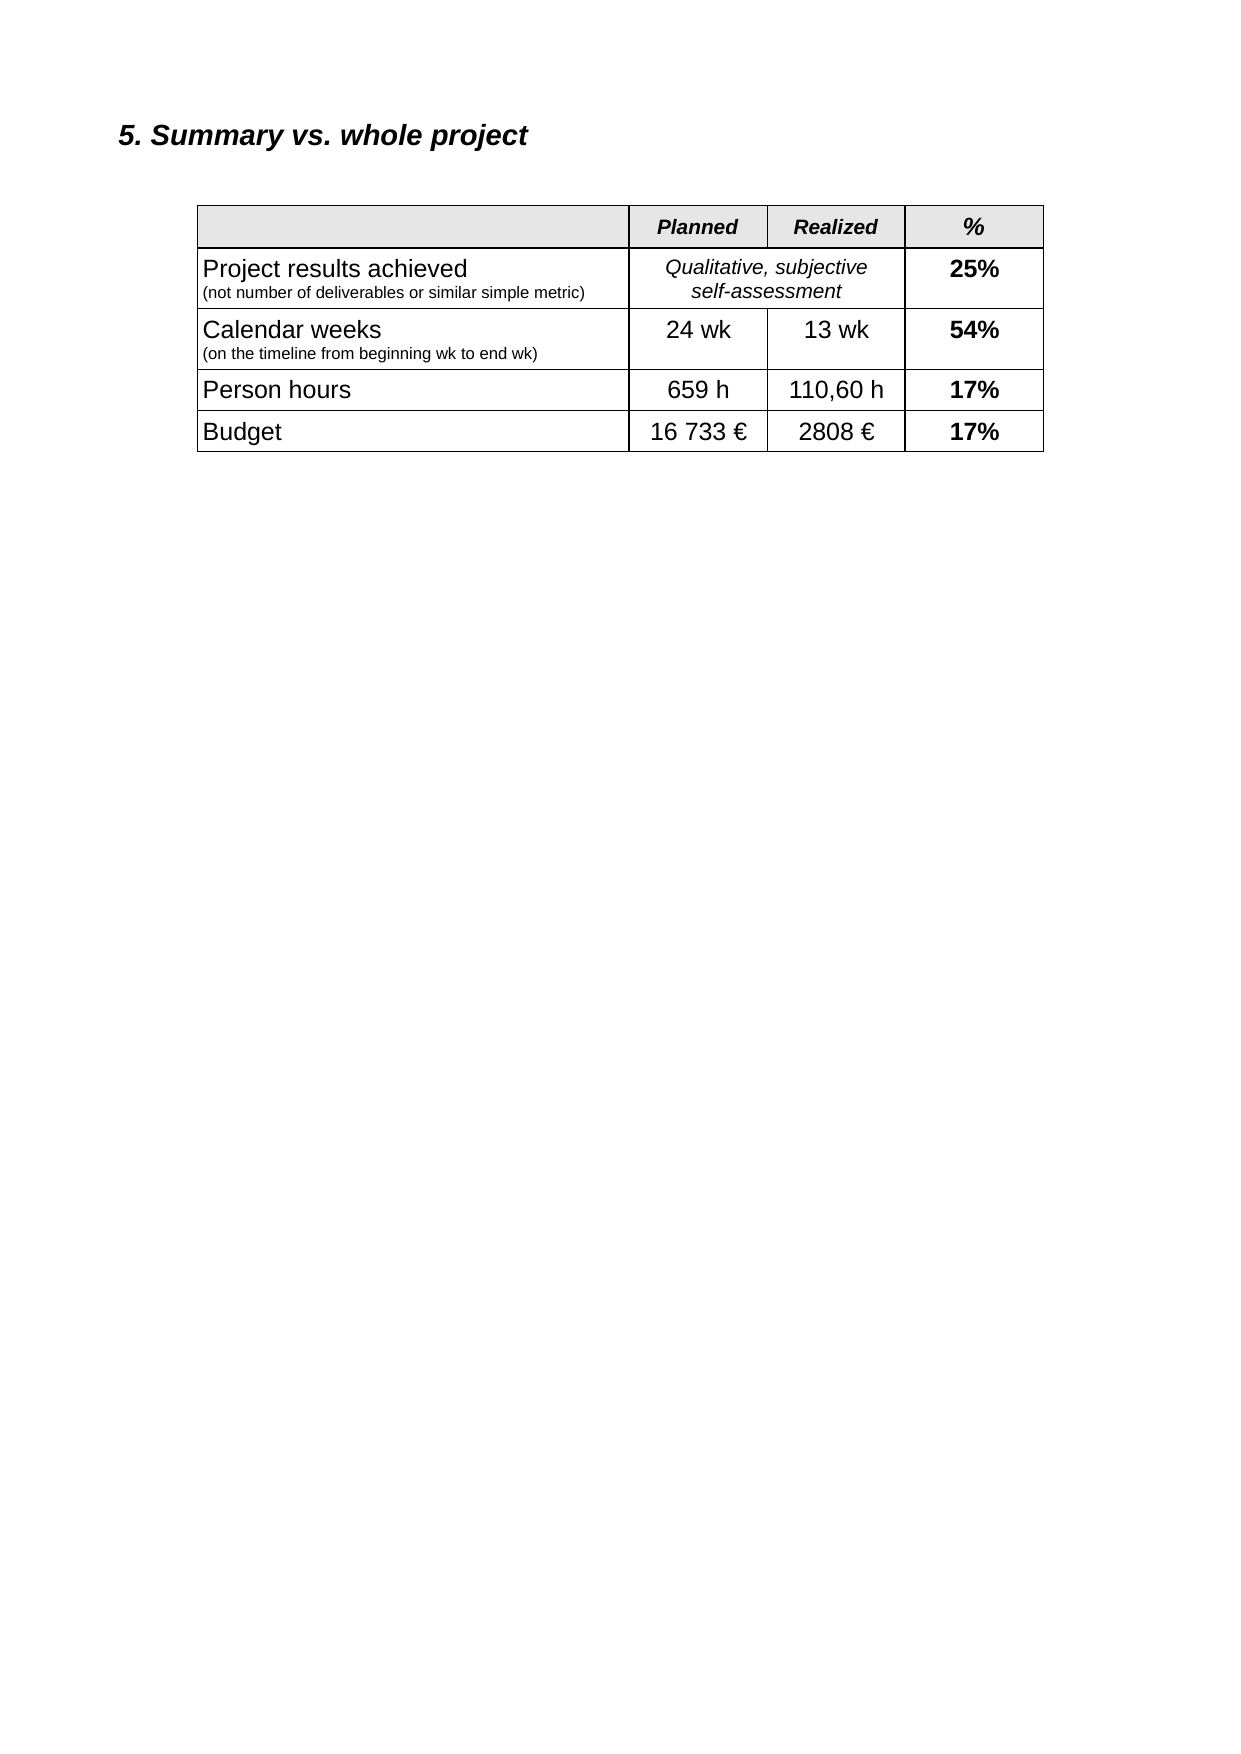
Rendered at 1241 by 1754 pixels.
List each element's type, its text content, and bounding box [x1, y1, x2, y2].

table_cell 16 733 € [630, 411, 767, 451]
table_header Realized [768, 206, 904, 247]
table_cell 17% [906, 370, 1043, 410]
table_cell 25% [906, 249, 1043, 308]
table_cell Qualitative, subjective self-assessment [630, 249, 904, 308]
table_cell Budget [198, 411, 628, 451]
table_cell 2808 € [768, 411, 904, 451]
table_cell Project results achieved (not number of deliverables or similar simple metric) [198, 249, 628, 308]
table_cell Calendar weeks (on the timeline from beginning wk to end wk) [198, 309, 628, 368]
table_cell 110,60 h [768, 370, 904, 410]
table_header [198, 206, 628, 247]
table_cell 54% [906, 309, 1043, 368]
table_cell 13 wk [768, 309, 904, 368]
table_cell Person hours [198, 370, 628, 410]
table_cell 24 wk [630, 309, 767, 368]
table_header % [906, 206, 1043, 247]
table_header Planned [630, 206, 767, 247]
table_cell 659 h [630, 370, 767, 410]
table_cell 17% [906, 411, 1043, 451]
subtitle 5. Summary vs. whole project [118, 118, 1122, 152]
